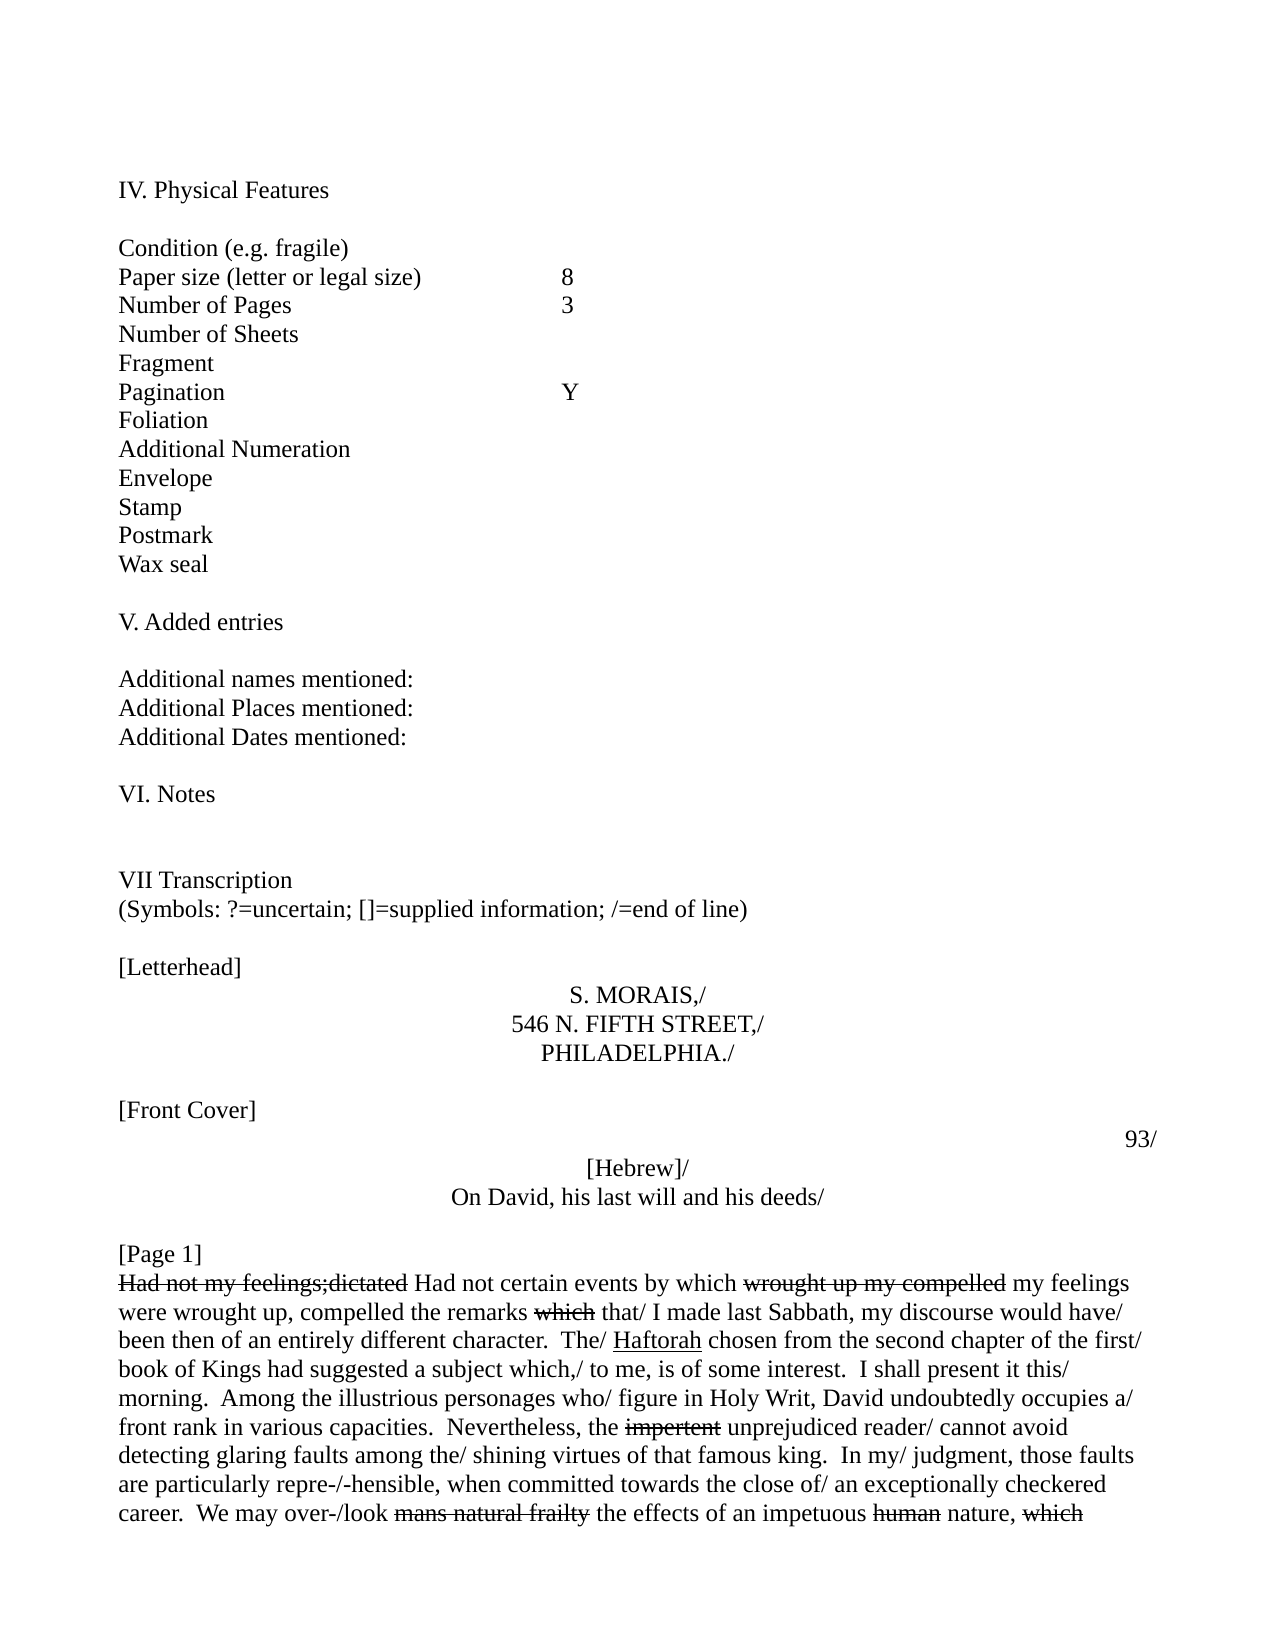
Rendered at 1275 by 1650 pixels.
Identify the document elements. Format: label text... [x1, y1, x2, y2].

text [Page 1] [118, 1239, 1157, 1268]
text Number of Sheets [118, 319, 1157, 348]
text [Letterhead] [118, 952, 1157, 981]
text (Symbols: ?=uncertain; []=supplied information; /=end of line) [118, 894, 1157, 923]
text Foliation [118, 406, 1157, 434]
text Wax seal [118, 549, 1157, 578]
text 546 N. FIFTH STREET,/ [118, 1009, 1157, 1038]
text VI. Notes [118, 779, 1157, 808]
text Number of Pages 3 [118, 291, 1157, 319]
text Additional Dates mentioned: [118, 722, 1157, 751]
text S. MORAIS,/ [118, 981, 1157, 1009]
text IV. Physical Features [118, 176, 1157, 204]
text Additional Numeration [118, 434, 1157, 463]
text [Hebrew]/ [118, 1153, 1157, 1182]
text VII Transcription [118, 866, 1157, 894]
text On David, his last will and his deeds/ [118, 1182, 1157, 1211]
text Stamp [118, 492, 1157, 521]
text Additional names mentioned: [118, 664, 1157, 693]
text Postma rk [118, 521, 1157, 549]
text Envelope [118, 463, 1157, 492]
text Fragment [118, 348, 1157, 377]
text Additional Places mentioned: [118, 693, 1157, 722]
text [Front Cover] [118, 1096, 1157, 1124]
text Pagination Y [118, 377, 1157, 406]
text Condition (e.g. fragile) [118, 233, 1157, 262]
text Had not my feelings;dictated Had not certain events by which wrought up my compelled my feelings were wrought up, compelled the remarks which that/ I made last Sabbath, my discourse would have/ been then of an entirely different character. The/ Haftorah chosen from the second chapter of the first/ book of Kings had suggested a subject which,/ to me, is of some interest. I shall present it this/ morning. Among the illustrious personages who/ figure in Holy Writ, David undoubtedly occupies a/ front rank in various capacities. Nevertheless, the impertent unprejudiced reader/ cannot avoid detecting glaring faults among the/ shining virtues of that famous king. In my/ judgment, those faults are particularly repre-/-hensible, when committed towards the close of/ an exceptionally checkered career. We may over-/look mans natural frailty the effects of an impetuous human nature, which [118, 1268, 1157, 1527]
text V. Added entries [118, 607, 1157, 636]
text 93/ [118, 1124, 1157, 1153]
text Paper size (letter or legal size) 8 [118, 262, 1157, 291]
text PHILADELPHIA./ [118, 1038, 1157, 1067]
